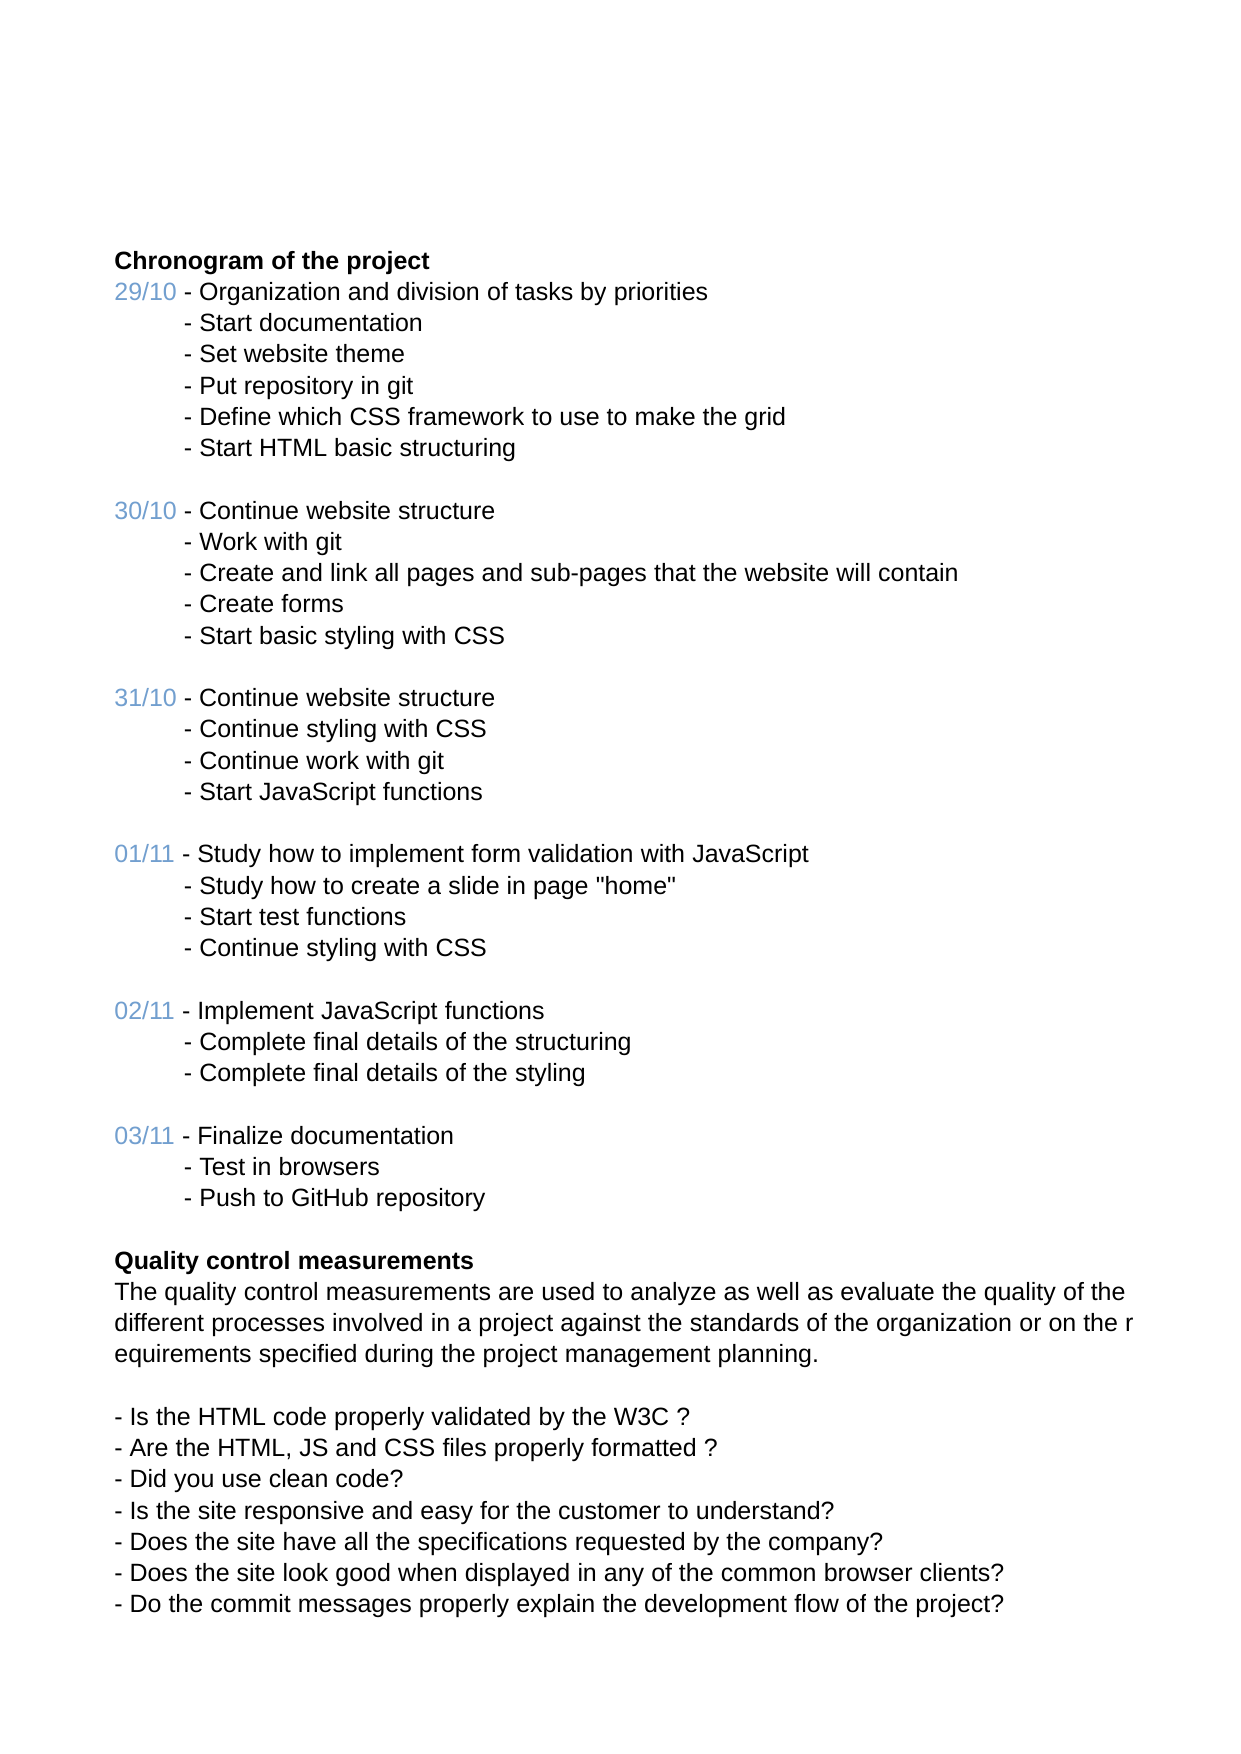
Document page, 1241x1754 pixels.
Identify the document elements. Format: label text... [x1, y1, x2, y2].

text - Start test functions [114, 899, 1142, 931]
text - Start HTML basic structuring [114, 431, 1142, 462]
text Chronogram of the project [114, 243, 1142, 274]
text Quality control measurements [114, 1243, 1142, 1274]
text - Does the site look good when displayed in any of the common browser clients? [114, 1556, 1142, 1587]
text - Start basic styling with CSS [114, 618, 1142, 649]
text - Set website theme [114, 337, 1142, 368]
text - Is the site responsive and easy for the customer to understand? [114, 1493, 1142, 1524]
text - Test in browsers [114, 1149, 1142, 1181]
text - Put repository in git [114, 368, 1142, 399]
text - Start documentation [114, 306, 1142, 337]
text The quality control measurements are used to analyze as well as evaluate the quality of the different processes involved in a project against the standards of the organization or on the requirements specified during the project management planning. [114, 1274, 1142, 1368]
text - Create and link all pages and sub-pages that the website will contain [114, 556, 1142, 587]
text - Continue styling with CSS [114, 931, 1142, 962]
text - Push to GitHub repository [114, 1181, 1142, 1212]
text - Does the site have all the specifications requested by the company? [114, 1524, 1142, 1556]
text 29/10 - Organization and division of tasks by priorities [114, 274, 1142, 306]
text 30/10 - Continue website structure [114, 493, 1142, 524]
text 01/11 - Study how to implement form validation with JavaScript [114, 837, 1142, 868]
text - Continue work with git [114, 743, 1142, 774]
text - Create forms [114, 587, 1142, 618]
text - Complete final details of the styling [114, 1056, 1142, 1087]
text - Define which CSS framework to use to make the grid [114, 399, 1142, 431]
text - Are the HTML, JS and CSS files properly formatted ? [114, 1431, 1142, 1462]
text - Continue styling with CSS [114, 712, 1142, 743]
text 02/11 - Implement JavaScript functions [114, 993, 1142, 1024]
text - Did you use clean code? [114, 1462, 1142, 1493]
text - Is the HTML code properly validated by the W3C ? [114, 1399, 1142, 1431]
text - Do the commit messages properly explain the development flow of the project? [114, 1587, 1142, 1618]
text 31/10 - Continue website structure [114, 681, 1142, 712]
text - Work with git [114, 524, 1142, 556]
text 03/11 - Finalize documentation [114, 1118, 1142, 1149]
text - Complete final details of the structuring [114, 1024, 1142, 1056]
text - Start JavaScript functions [114, 774, 1142, 806]
text - Study how to create a slide in page "home" [114, 868, 1142, 899]
